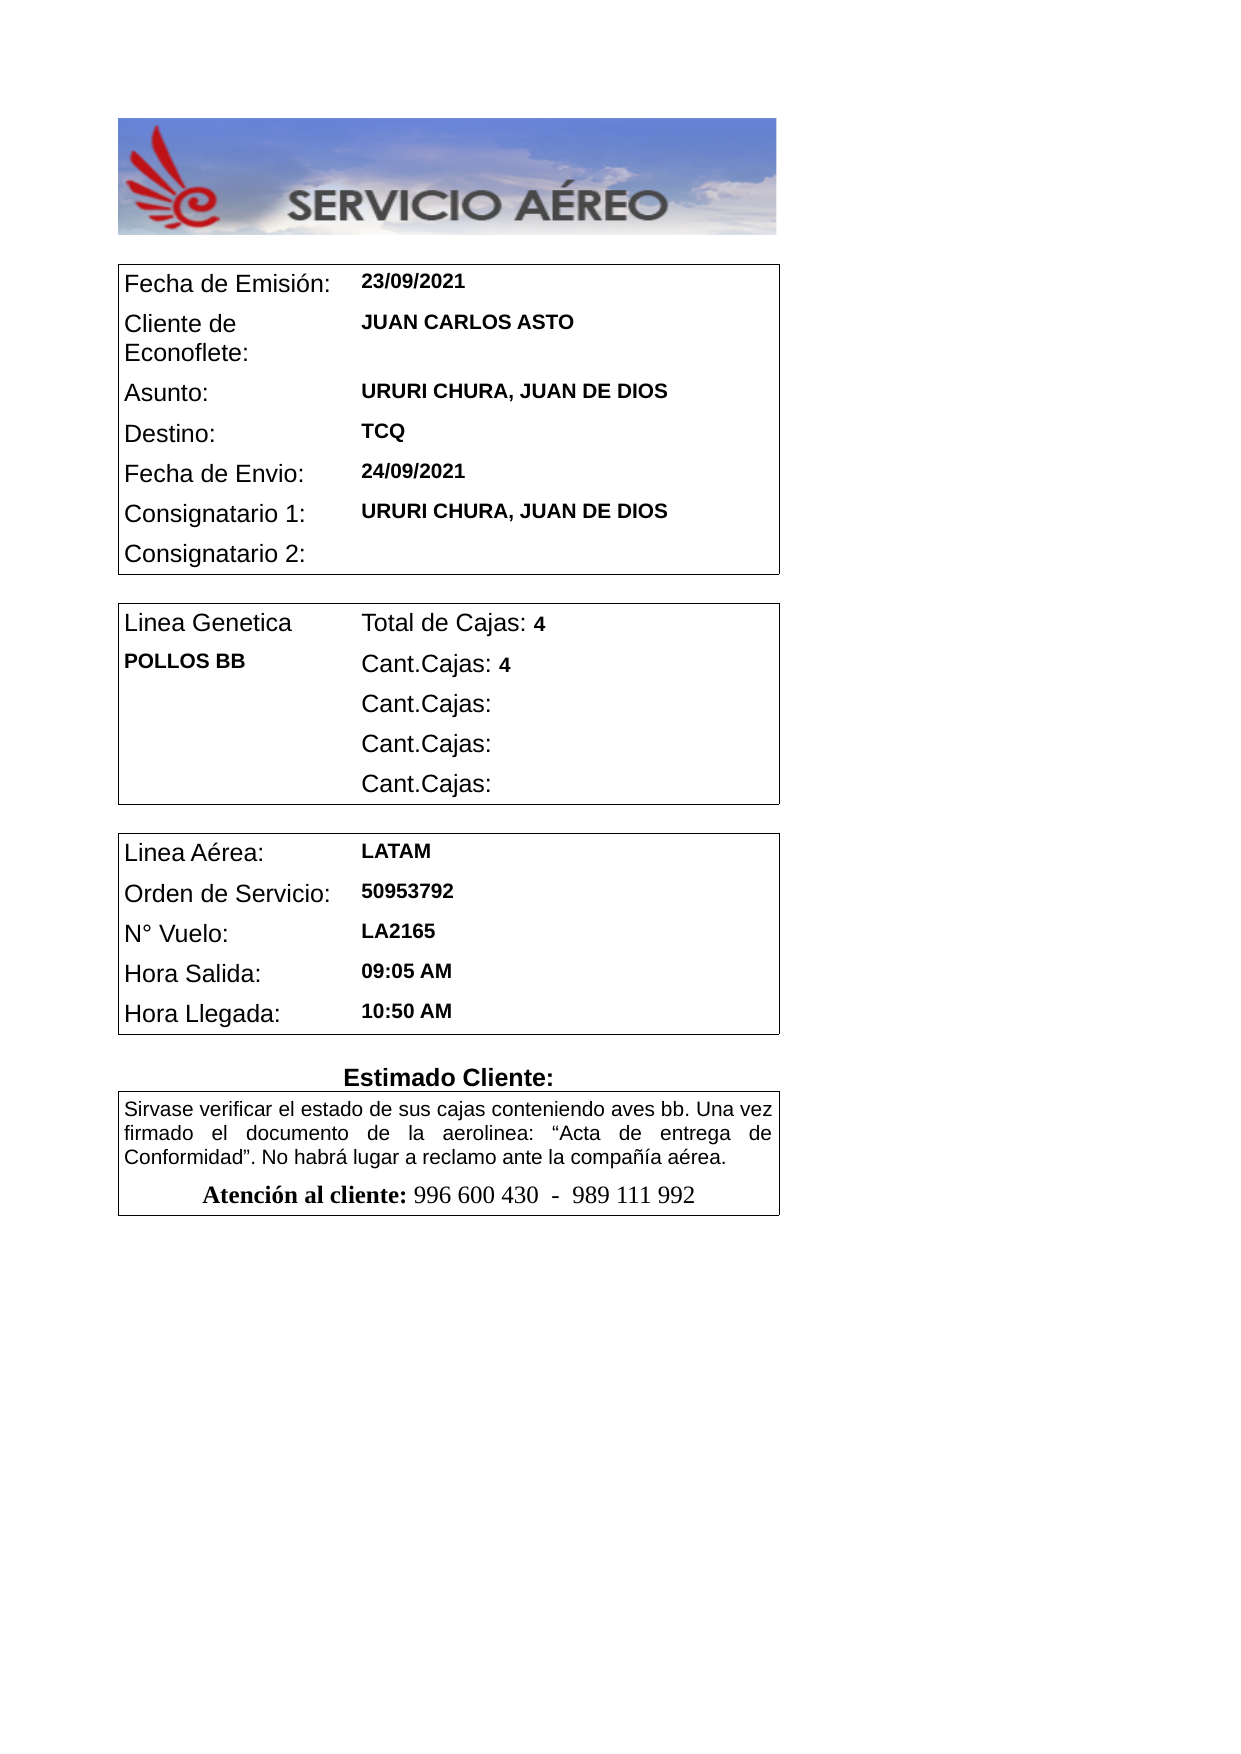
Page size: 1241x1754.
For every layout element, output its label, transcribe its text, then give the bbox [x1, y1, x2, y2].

table_cell N° Vuelo: [119, 913, 356, 953]
table_cell LATAM [356, 834, 779, 873]
table_cell URURI CHURA, JUAN DE DIOS [356, 493, 779, 533]
table_cell POLLOS BB [119, 643, 356, 683]
table_cell Cant.Cajas: [356, 723, 779, 763]
table_cell Hora Salida: [119, 953, 356, 993]
table_cell Atención al cliente: 996 600 430 - 989 111 992 [119, 1175, 779, 1215]
table_cell Sirvase verificar el estado de sus cajas conteniendo aves bb. Una vez firmado el documento de la aerolinea: “Acta de entrega de Conformidad”. No habrá lugar a reclamo ante la compañía aérea. [119, 1092, 779, 1175]
table_cell Cant.Cajas: [356, 683, 779, 723]
table_cell 24/09/2021 [356, 453, 779, 493]
table_cell [356, 805, 779, 833]
table_cell Cant.Cajas: 4 [356, 643, 779, 683]
picture [118, 118, 777, 235]
table_cell Estimado Cliente: [118, 1035, 779, 1091]
table_cell [356, 575, 779, 603]
table_cell Destino: [119, 413, 356, 453]
table_cell Cant.Cajas: [356, 764, 779, 804]
table_cell URURI CHURA, JUAN DE DIOS [356, 373, 779, 413]
table_cell 10:50 AM [356, 994, 779, 1034]
table_cell Cliente de Econoflete: [119, 304, 356, 373]
table_cell [118, 805, 356, 833]
table_cell Hora Llegada: [119, 994, 356, 1034]
table_cell JUAN CARLOS ASTO [356, 304, 779, 373]
table_cell 50953792 [356, 873, 779, 913]
table_cell [119, 723, 356, 763]
table_cell Linea Genetica [119, 604, 356, 643]
table_cell Asunto: [119, 373, 356, 413]
table_cell Fecha de Envio: [119, 453, 356, 493]
table_header Fecha de Emisión: [119, 265, 356, 304]
table_cell TCQ [356, 413, 779, 453]
table_cell 09:05 AM [356, 953, 779, 993]
table_cell [118, 575, 356, 603]
table_cell LA2165 [356, 913, 779, 953]
table_cell Orden de Servicio: [119, 873, 356, 913]
table_header 23/09/2021 [356, 265, 779, 304]
table_cell [119, 683, 356, 723]
table_cell [119, 764, 356, 804]
table_cell Consignatario 1: [119, 493, 356, 533]
table_cell Linea Aérea: [119, 834, 356, 873]
table_cell Consignatario 2: [119, 534, 356, 574]
table_cell [356, 534, 779, 574]
table_cell Total de Cajas: 4 [356, 604, 779, 643]
